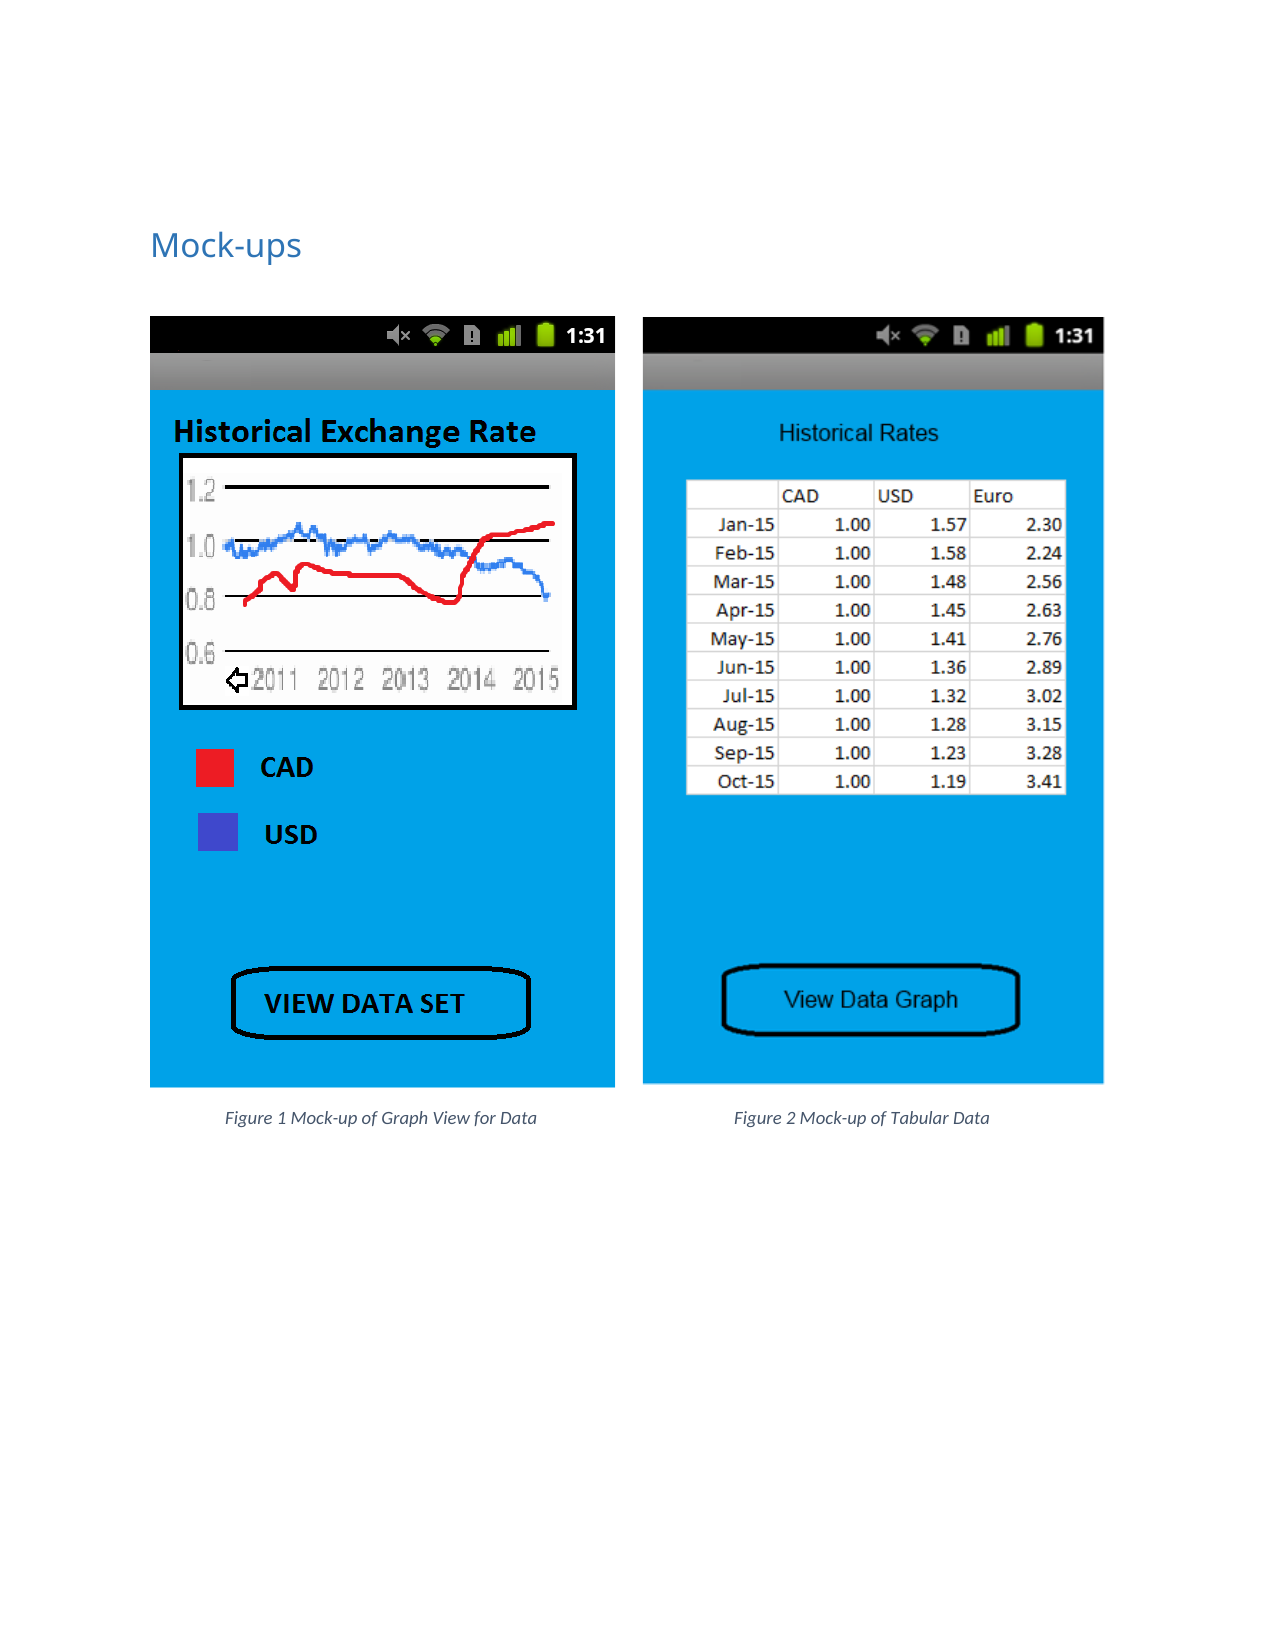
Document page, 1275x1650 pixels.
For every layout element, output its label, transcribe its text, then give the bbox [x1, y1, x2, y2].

text Figure 1 Mock-up of Graph View for Data Figure 2 Mock-up of Tabular Data [150, 1106, 1125, 1129]
subtitle Mock-ups [150, 222, 1125, 267]
